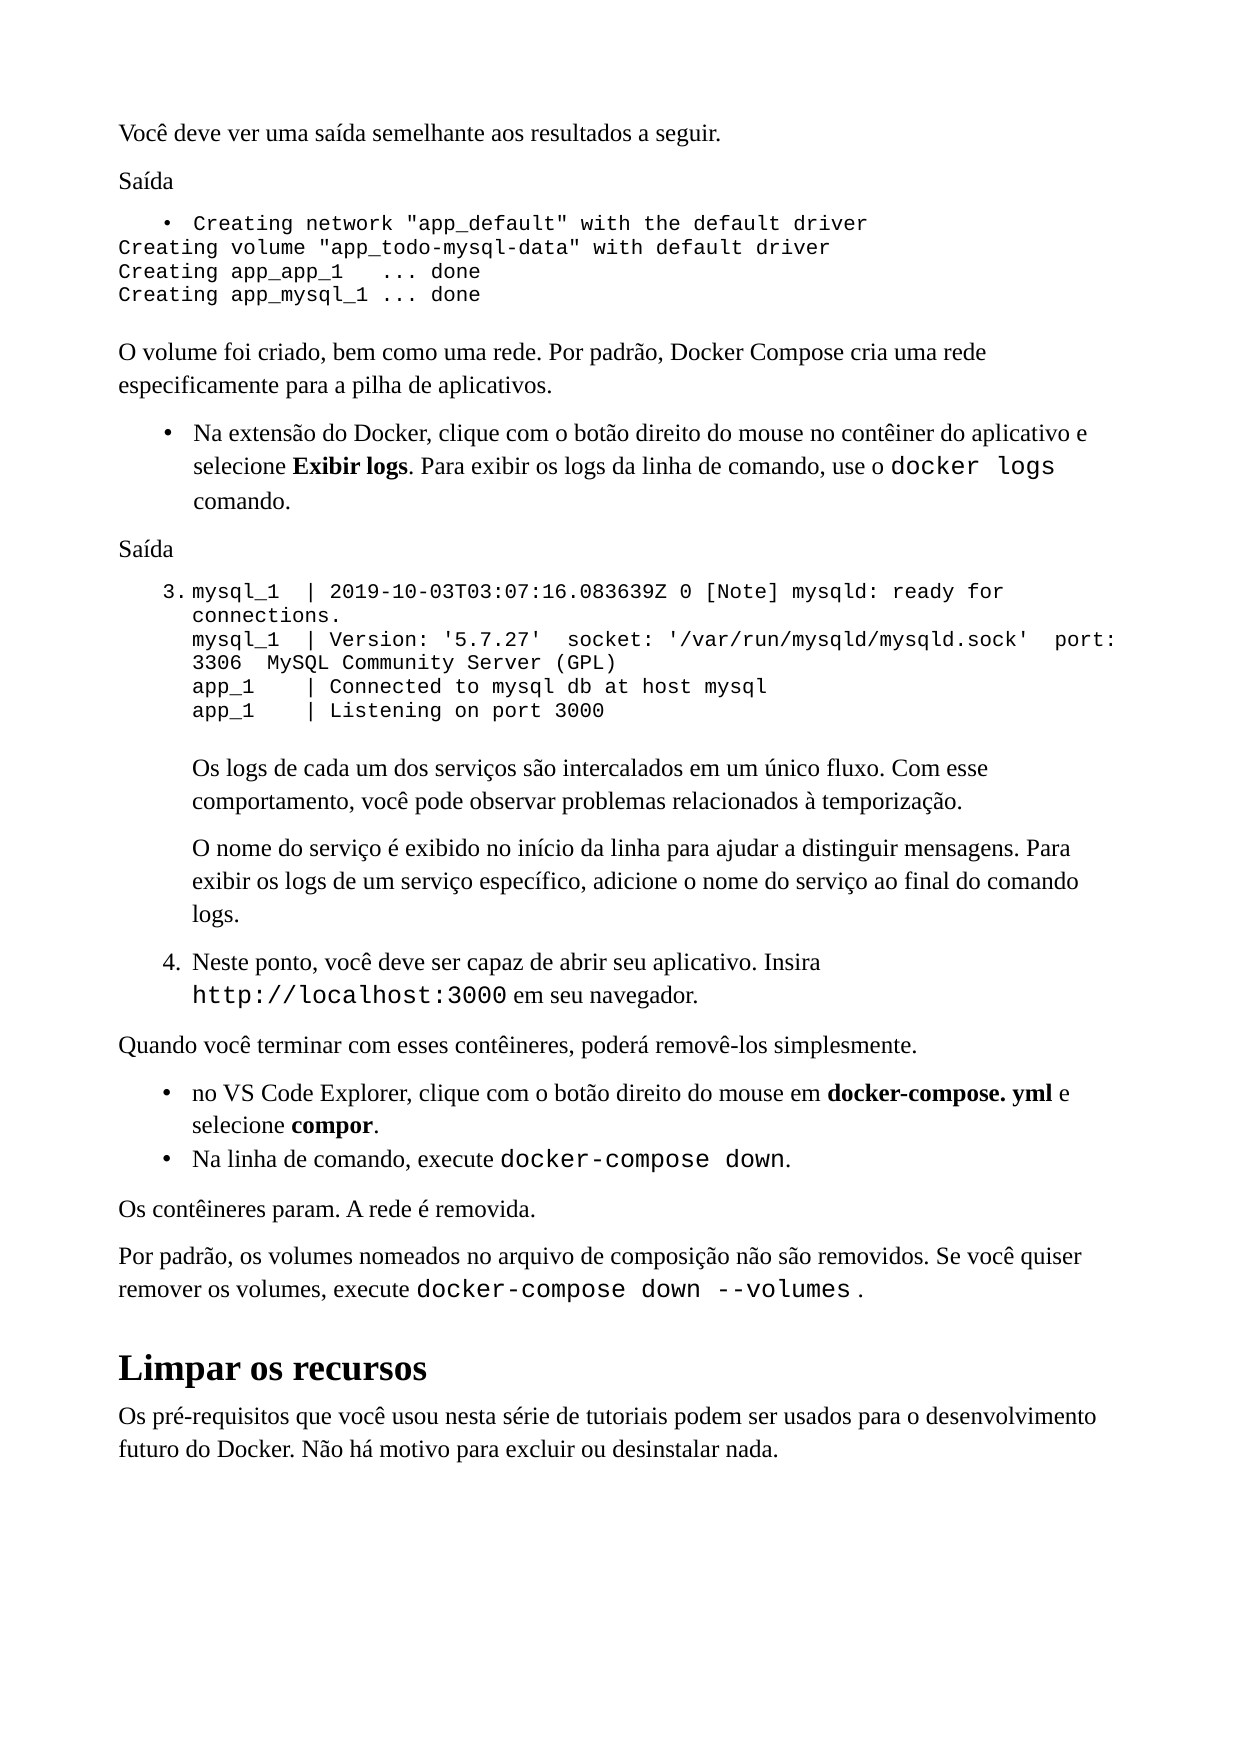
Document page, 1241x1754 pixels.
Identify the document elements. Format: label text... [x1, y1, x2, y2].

list mysql_1 | Version: '5.7.27' socket: '/var/run/mysqld/mysqld.sock' port: 3306 MySQL Community Server (GPL) [162, 629, 1122, 676]
subtitle Limpar os recursos [118, 1345, 1122, 1388]
list app_1 | Listening on port 3000 [162, 699, 1122, 723]
list O nome do serviço é exibido no início da linha para ajudar a distinguir mensagens. Para exibir os logs de um serviço específico, adicione o nome do serviço ao final do comando logs. [162, 833, 1122, 928]
list no VS Code Explorer, clique com o botão direito do mouse em docker-compose. yml e selecione compor. [162, 1078, 1122, 1139]
text Você deve ver uma saída semelhante aos resultados a seguir. [118, 118, 1122, 147]
text Creating volume "app_todo-mysql-data" with default driver [118, 237, 1122, 261]
text Os contêineres param. A rede é removida. [118, 1194, 1122, 1222]
list Creating network "app_default" with the default driver [164, 213, 1122, 237]
list Os logs de cada um dos serviços são intercalados em um único fluxo. Com esse comportamento, você pode observar problemas relacionados à temporização. [162, 753, 1122, 814]
text O volume foi criado, bem como uma rede. Por padrão, Docker Compose cria uma rede especificamente para a pilha de aplicativos. [118, 337, 1122, 399]
text Por padrão, os volumes nomeados no arquivo de composição não são removidos. Se você quiser remover os volumes, execute docker-compose down --volumes . [118, 1241, 1122, 1305]
text Os pré-requisitos que você usou nesta série de tutoriais podem ser usados para o desenvolvimento futuro do Docker. Não há motivo para excluir ou desinstalar nada. [118, 1401, 1122, 1462]
text Saída [118, 166, 1122, 194]
text Saída [118, 534, 1122, 562]
text Creating app_mysql_1 ... done [118, 284, 1122, 308]
text Creating app_app_1 ... done [118, 261, 1122, 284]
list Neste ponto, você deve ser capaz de abrir seu aplicativo. Insira http://localhost:3000 em seu navegador. [162, 947, 1122, 1011]
text Quando você terminar com esses contêineres, poderá removê-los simplesmente. [118, 1030, 1122, 1059]
list Na linha de comando, execute docker-compose down. [162, 1144, 1122, 1174]
list Na extensão do Docker, clique com o botão direito do mouse no contêiner do aplicativo e selecione Exibir logs. Para exibir os logs da linha de comando, use o docker logs comando. [164, 418, 1122, 515]
list mysql_1 | 2019-10-03T03:07:16.083639Z 0 [Note] mysqld: ready for connections. [162, 581, 1122, 629]
list app_1 | Connected to mysql db at host mysql [162, 676, 1122, 699]
